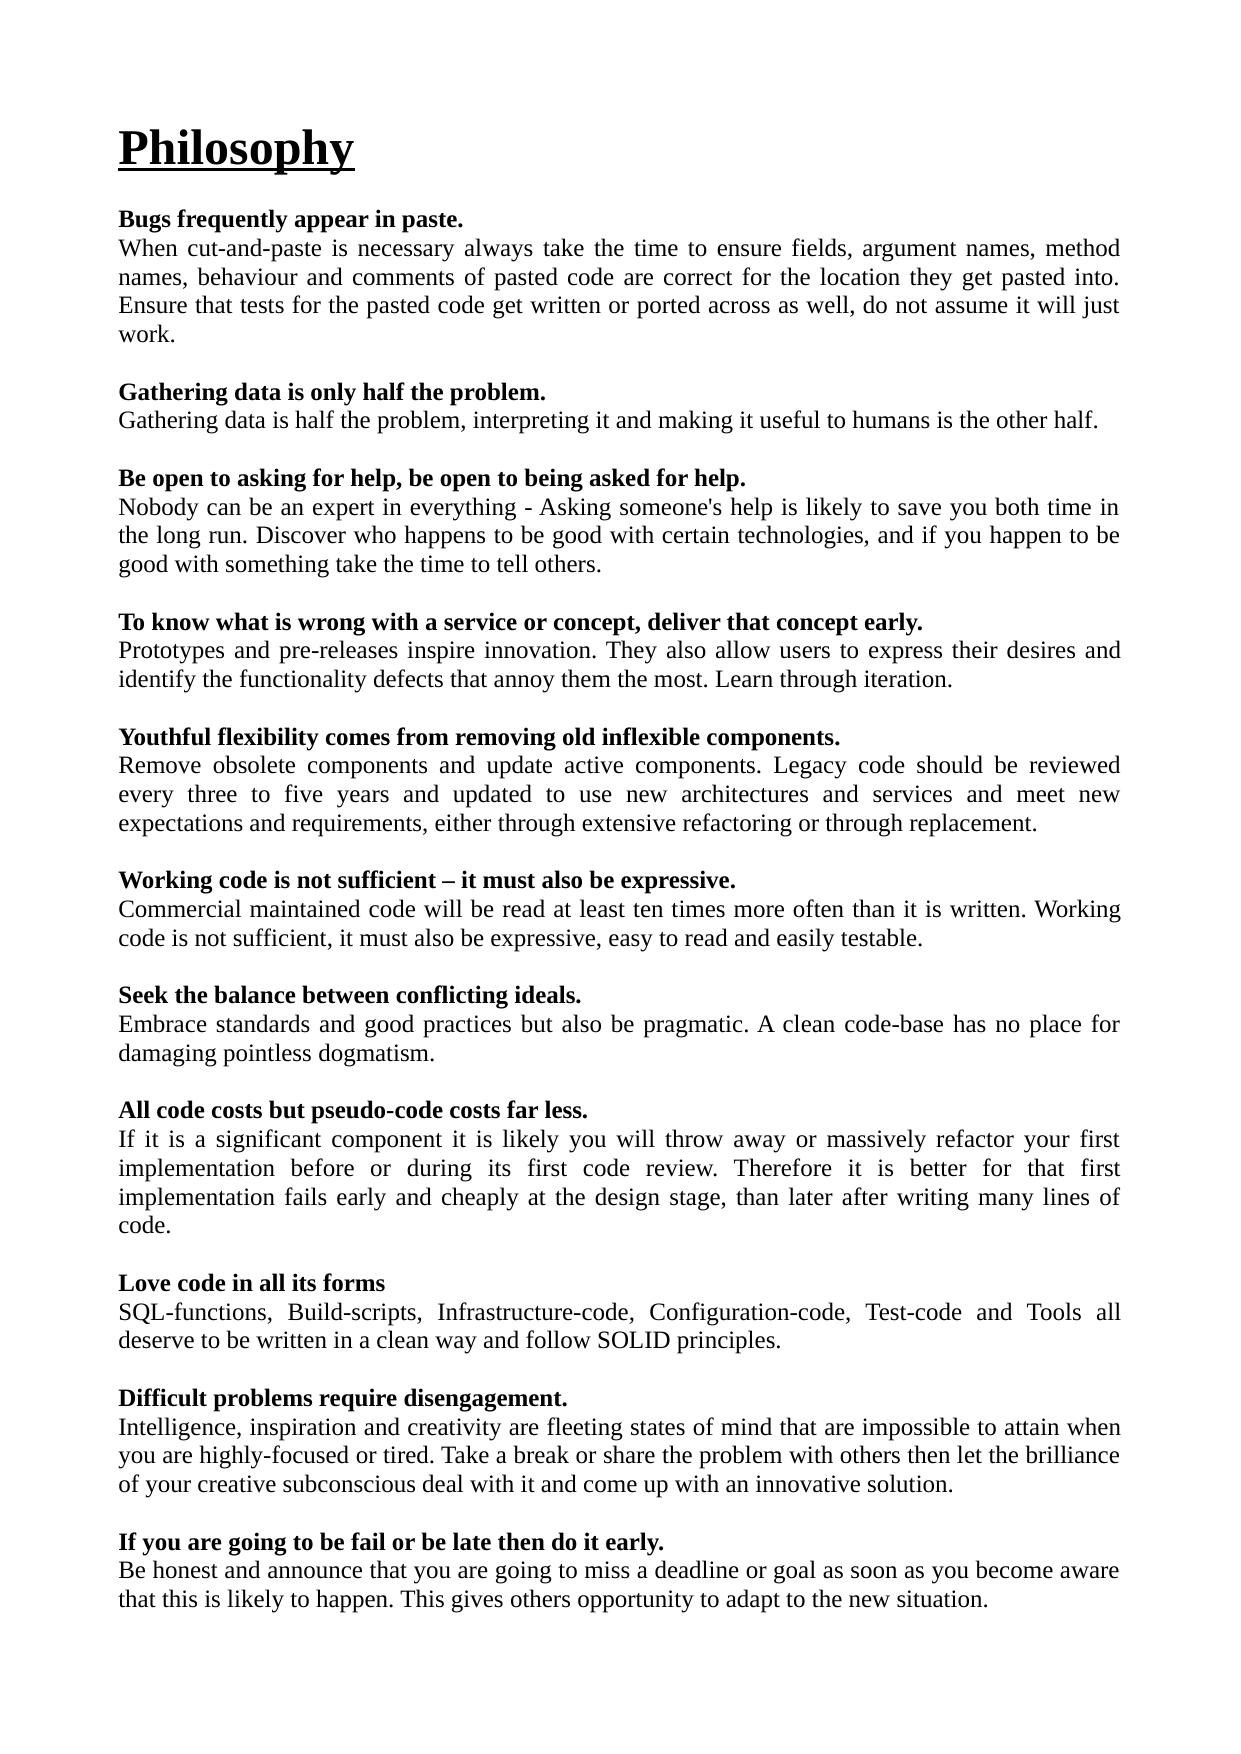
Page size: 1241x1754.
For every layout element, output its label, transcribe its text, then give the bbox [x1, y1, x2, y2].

text Prototypes and pre-releases inspire innovation. They also allow users to express their desires and identify the functionality defects that annoy them the most. Learn through iteration. [118, 636, 1122, 693]
text Philosophy [118, 118, 1122, 176]
text Youthful flexibility comes from removing old inflexible components. [118, 722, 1122, 751]
text Gathering data is only half the problem. [118, 377, 1122, 406]
text If you are going to be fail or be late then do it early. [118, 1527, 1122, 1556]
text Be open to asking for help, be open to being asked for help. [118, 463, 1122, 492]
text When cut-and-paste is necessary always take the time to ensure fields, argument names, method names, behaviour and comments of pasted code are correct for the location they get pasted into. Ensure that tests for the pasted code get written or ported across as well, do not assume it will just work. [118, 233, 1122, 348]
text To know what is wrong with a service or concept, deliver that concept early. [118, 607, 1122, 636]
text If it is a significant component it is likely you will throw away or massively refactor your first implementation before or during its first code review. Therefore it is better for that first implementation fails early and cheaply at the design stage, than later after writing many lines of code. [118, 1124, 1122, 1239]
text Intelligence, inspiration and creativity are fleeting states of mind that are impossible to attain when you are highly-focused or tired. Take a break or share the problem with others then let the brilliance of your creative subconscious deal with it and come up with an innovative solution. [118, 1412, 1122, 1498]
text Embrace standards and good practices but also be pragmatic. A clean code-base has no place for damaging pointless dogmatism. [118, 1009, 1122, 1067]
text All code costs but pseudo-code costs far less. [118, 1096, 1122, 1124]
text Nobody can be an expert in everything - Asking someone's help is likely to save you both time in the long run. Discover who happens to be good with certain technologies, and if you happen to be good with something take the time to tell others. [118, 492, 1122, 578]
text Difficult problems require disengagement. [118, 1383, 1122, 1412]
text Remove obsolete components and update active components. Legacy code should be reviewed every three to five years and updated to use new architectures and services and meet new expectations and requirements, either through extensive refactoring or through replacement. [118, 751, 1122, 837]
text Gathering data is half the problem, interpreting it and making it useful to humans is the other half. [118, 406, 1122, 434]
text Seek the balance between conflicting ideals. [118, 981, 1122, 1009]
text SQL-functions, Build-scripts, Infrastructure-code, Configuration-code, Test-code and Tools all deserve to be written in a clean way and follow SOLID principles. [118, 1297, 1122, 1354]
text Love code in all its forms [118, 1268, 1122, 1297]
text Working code is not sufficient – it must also be expressive. [118, 866, 1122, 894]
text Bugs frequently appear in paste. [118, 204, 1122, 233]
text Commercial maintained code will be read at least ten times more often than it is written. Working code is not sufficient, it must also be expressive, easy to read and easily testable. [118, 894, 1122, 952]
text Be honest and announce that you are going to miss a deadline or goal as soon as you become aware that this is likely to happen. This gives others opportunity to adapt to the new situation. [118, 1556, 1122, 1613]
